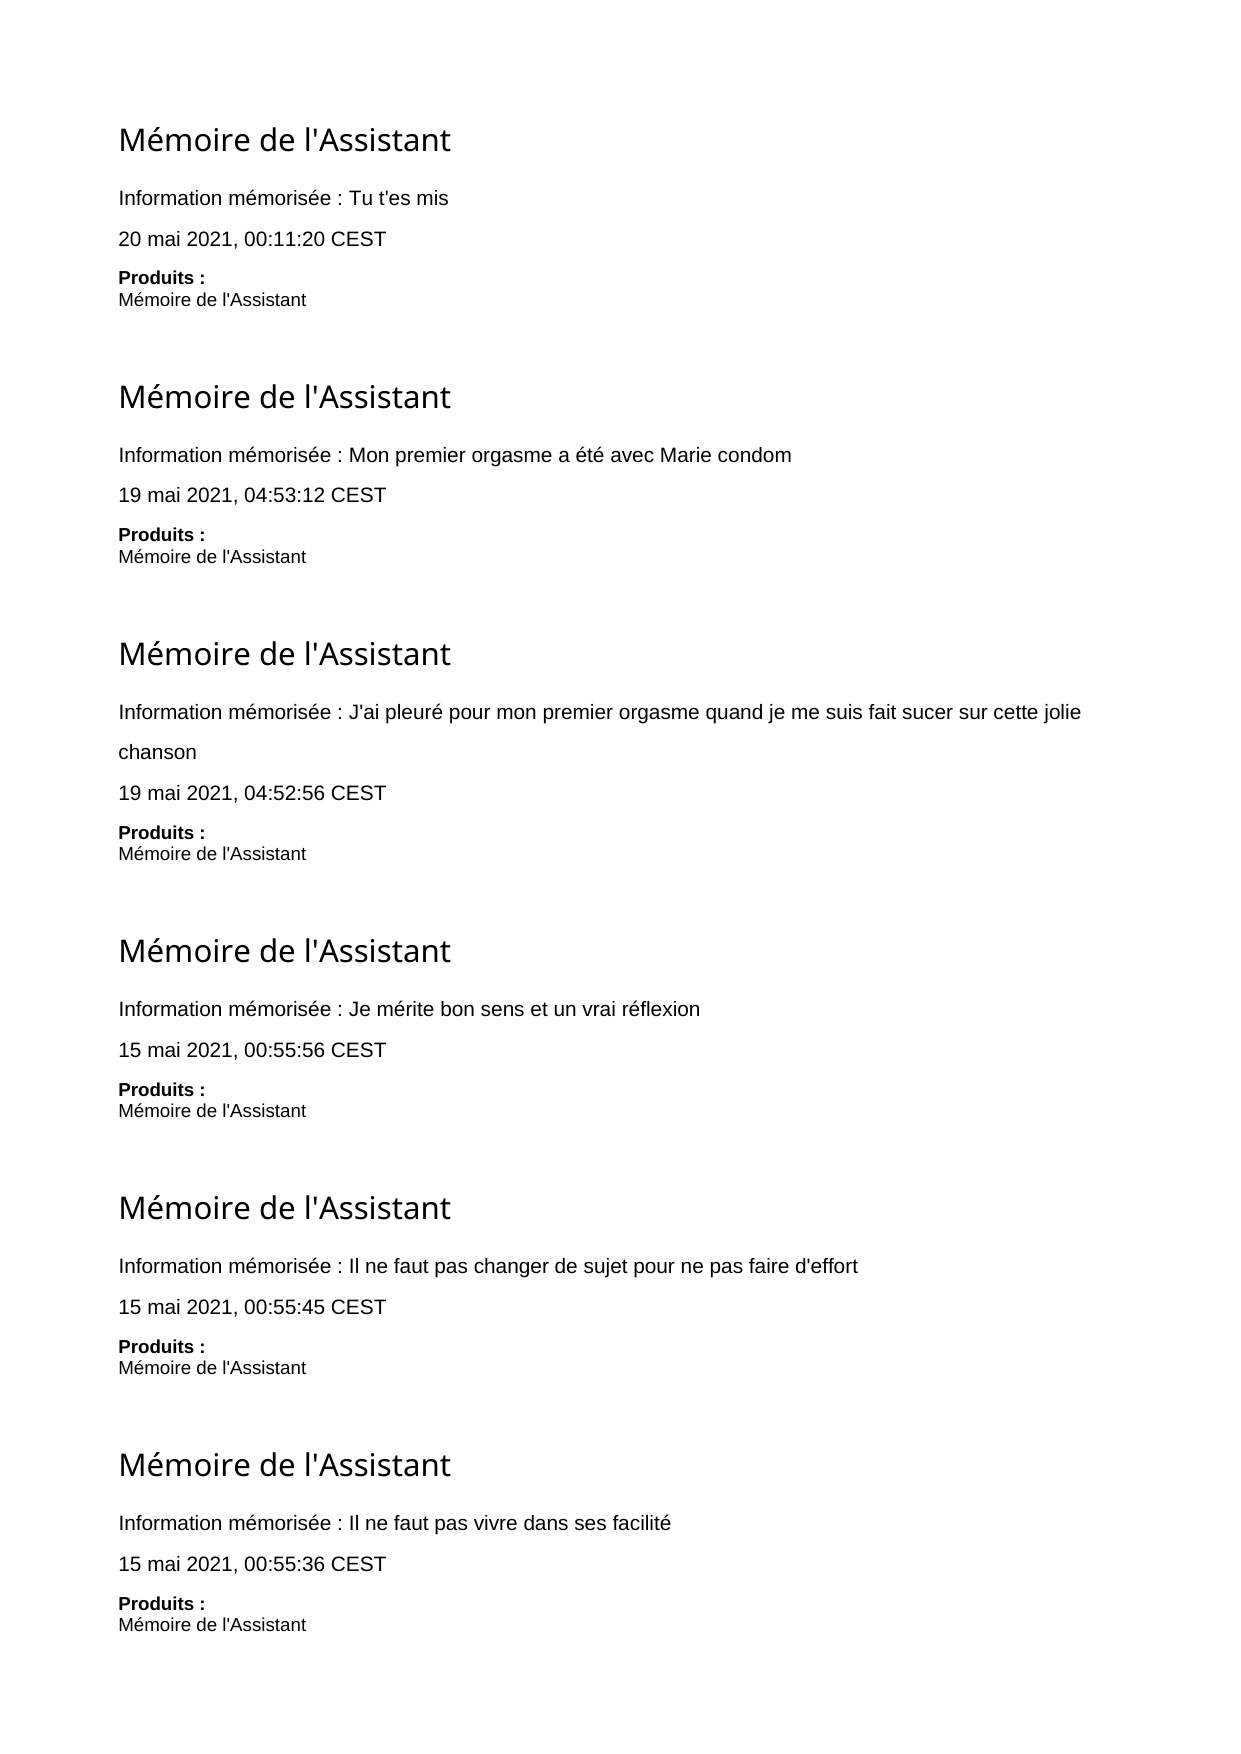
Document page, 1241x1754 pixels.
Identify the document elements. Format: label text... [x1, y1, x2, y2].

text Information mémorisée : Il ne faut pas changer de sujet pour ne pas faire d'effort [118, 1254, 1122, 1278]
text 15 mai 2021, 00:55:36 CEST [118, 1552, 1122, 1576]
text Produits : [118, 1335, 1122, 1357]
text Mémoire de l'Assistant [118, 1443, 1122, 1486]
text Produits : [118, 1592, 1122, 1614]
text 15 mai 2021, 00:55:45 CEST [118, 1295, 1122, 1319]
text Mémoire de l'Assistant [118, 375, 1122, 418]
text Mémoire de l'Assistant [118, 118, 1122, 161]
text Mémoire de l'Assistant [118, 843, 1122, 865]
text Mémoire de l'Assistant [118, 929, 1122, 972]
text Mémoire de l'Assistant [118, 1100, 1122, 1122]
text Information mémorisée : Tu t'es mis [118, 186, 1122, 210]
text Mémoire de l'Assistant [118, 1357, 1122, 1378]
text Produits : [118, 524, 1122, 546]
text 20 mai 2021, 00:11:20 CEST [118, 226, 1122, 250]
text Mémoire de l'Assistant [118, 632, 1122, 674]
text Mémoire de l'Assistant [118, 289, 1122, 310]
text Information mémorisée : Je mérite bon sens et un vrai réflexion [118, 997, 1122, 1021]
text Information mémorisée : Il ne faut pas vivre dans ses facilité [118, 1511, 1122, 1535]
text Produits : [118, 1078, 1122, 1100]
text Mémoire de l'Assistant [118, 546, 1122, 567]
text Information mémorisée : Mon premier orgasme a été avec Marie condom [118, 443, 1122, 467]
text 19 mai 2021, 04:52:56 CEST [118, 781, 1122, 805]
text 19 mai 2021, 04:53:12 CEST [118, 483, 1122, 507]
text 15 mai 2021, 00:55:56 CEST [118, 1038, 1122, 1062]
text Produits : [118, 822, 1122, 843]
text Mémoire de l'Assistant [118, 1614, 1122, 1635]
text Mémoire de l'Assistant [118, 1186, 1122, 1229]
text Produits : [118, 267, 1122, 289]
text Information mémorisée : J'ai pleuré pour mon premier orgasme quand je me suis fait sucer sur cette jolie chanson [118, 699, 1122, 764]
